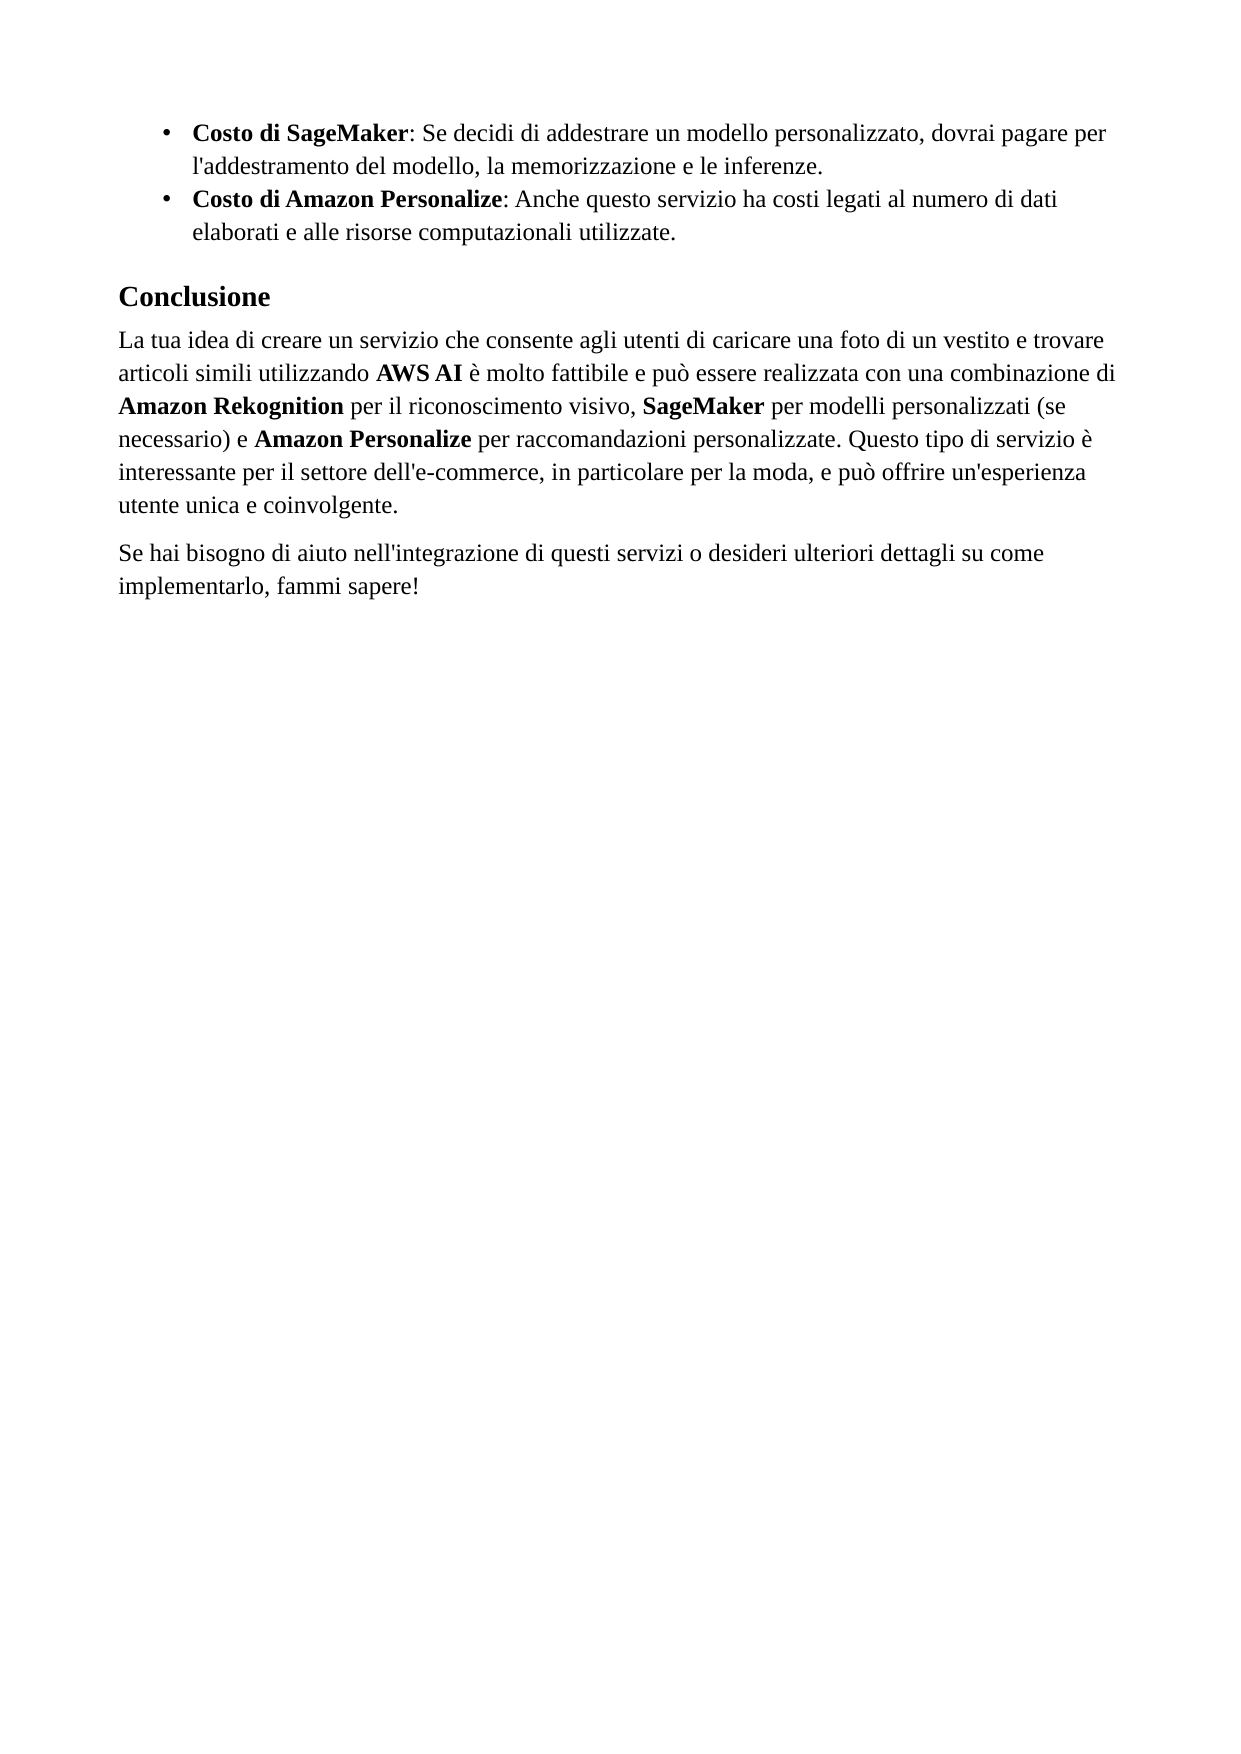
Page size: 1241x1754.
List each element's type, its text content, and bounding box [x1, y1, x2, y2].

list Costo di SageMaker: Se decidi di addestrare un modello personalizzato, dovrai pagare per l'addestramento del modello, la memorizzazione e le inferenze. [162, 118, 1122, 180]
text Se hai bisogno di aiuto nell'integrazione di questi servizi o desideri ulteriori dettagli su come implementarlo, fammi sapere! [118, 538, 1122, 600]
list Costo di Amazon Personalize: Anche questo servizio ha costi legati al numero di dati elaborati e alle risorse computazionali utilizzate. [162, 184, 1122, 246]
subtitle Conclusione [118, 279, 1122, 313]
text La tua idea di creare un servizio che consente agli utenti di caricare una foto di un vestito e trovare articoli simili utilizzando AWS AI è molto fattibile e può essere realizzata con una combinazione di Amazon Rekognition per il riconoscimento visivo, SageMaker per modelli personalizzati (se necessario) e Amazon Personalize per raccomandazioni personalizzate. Questo tipo di servizio è interessante per il settore dell'e-commerce, in particolare per la moda, e può offrire un'esperienza utente unica e coinvolgente. [118, 325, 1122, 519]
